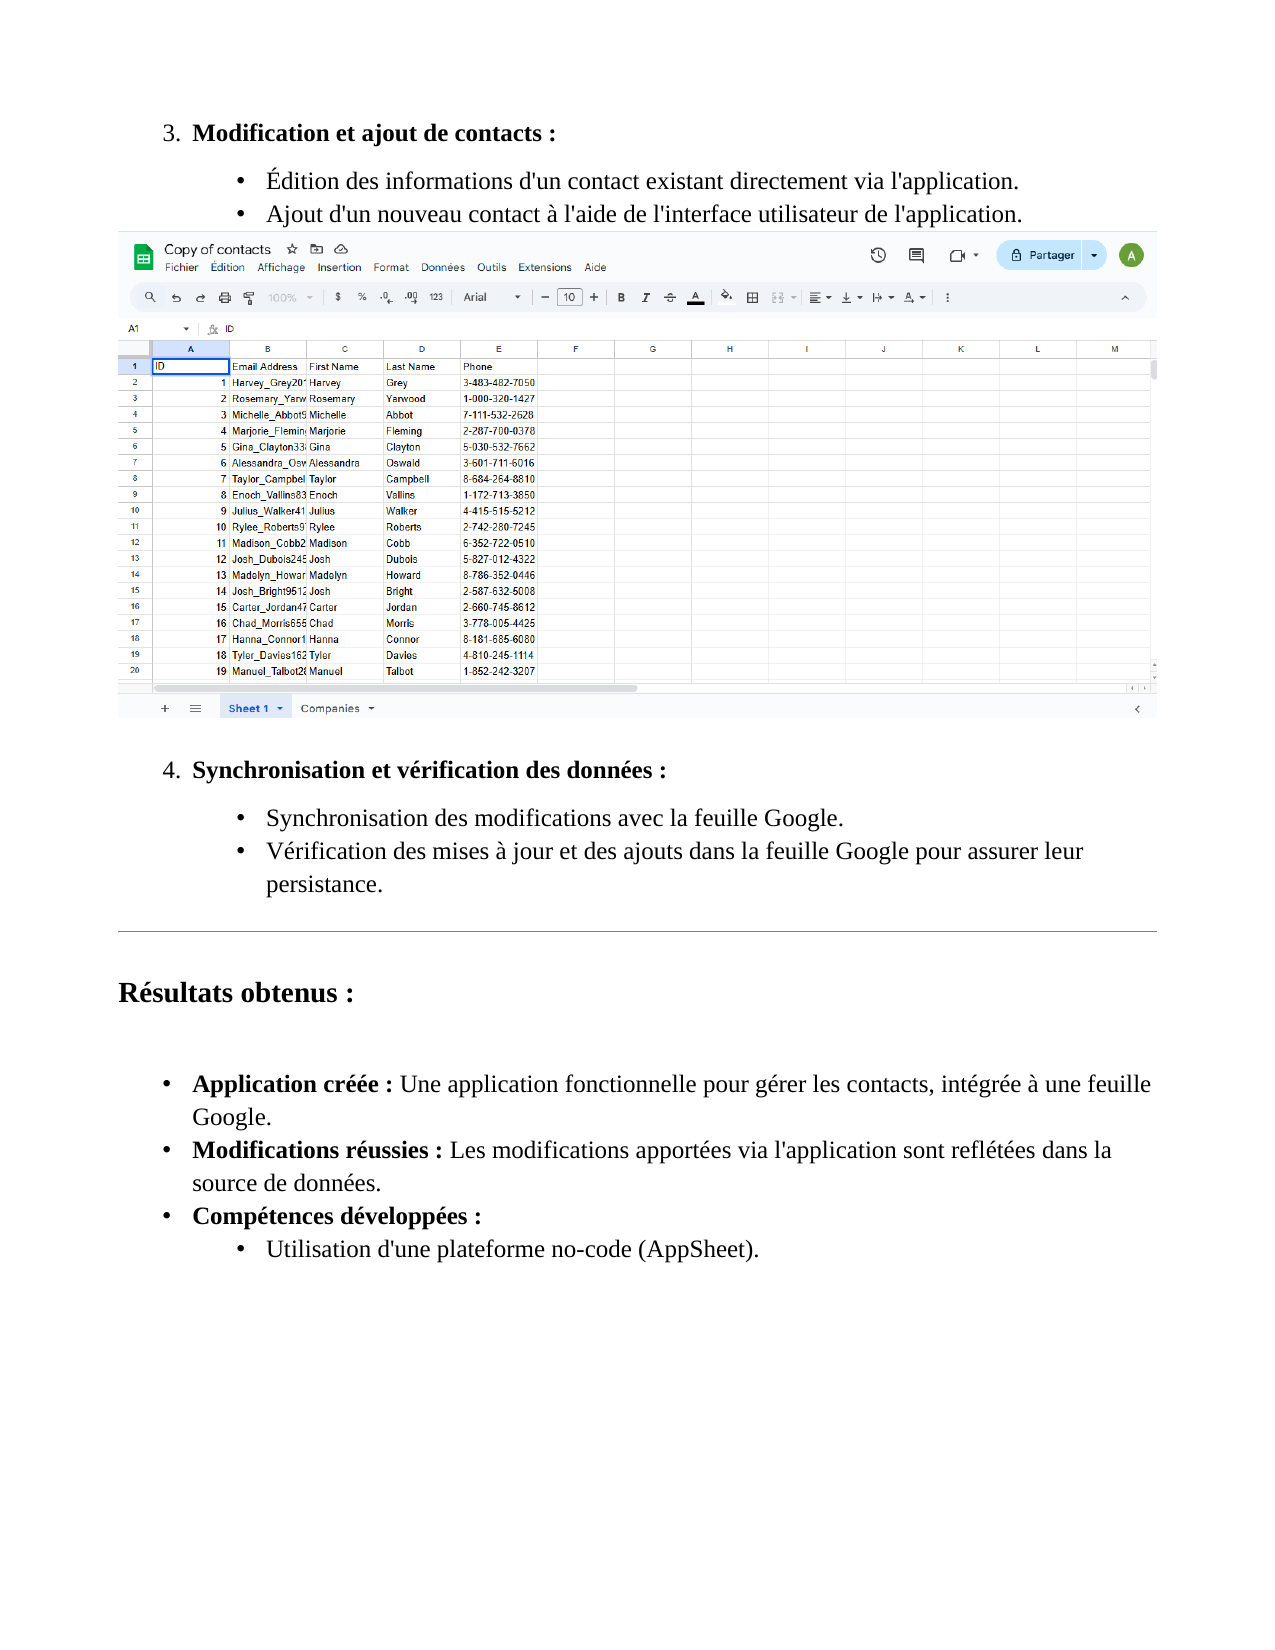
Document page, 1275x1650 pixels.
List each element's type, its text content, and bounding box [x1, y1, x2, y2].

list Application créée : Une application fonctionnelle pour gérer les contacts, intégrée à une feuille Google. [162, 1069, 1157, 1131]
subtitle Résultats obtenus : [118, 975, 1157, 1009]
list Modifications réussies : Les modifications apportées via l'application sont reflétées dans la source de données. [162, 1135, 1157, 1197]
list Synchronisation des modifications avec la feuille Google. [236, 803, 1157, 832]
list Synchronisation et vérification des données : [162, 755, 1157, 784]
list Modification et ajout de contacts : [162, 118, 1157, 147]
list Ajout d'un nouveau contact à l'aide de l'interface utilisateur de l'application. [236, 199, 1157, 227]
list Compétences développées : [162, 1201, 1157, 1230]
list Vérification des mises à jour et des ajouts dans la feuille Google pour assurer leur persistance. [236, 836, 1157, 898]
list Édition des informations d'un contact existant directement via l'application. [236, 166, 1157, 194]
picture [118, 231, 1157, 718]
list Utilisation d'une plateforme no-code (AppSheet). [236, 1234, 1157, 1263]
